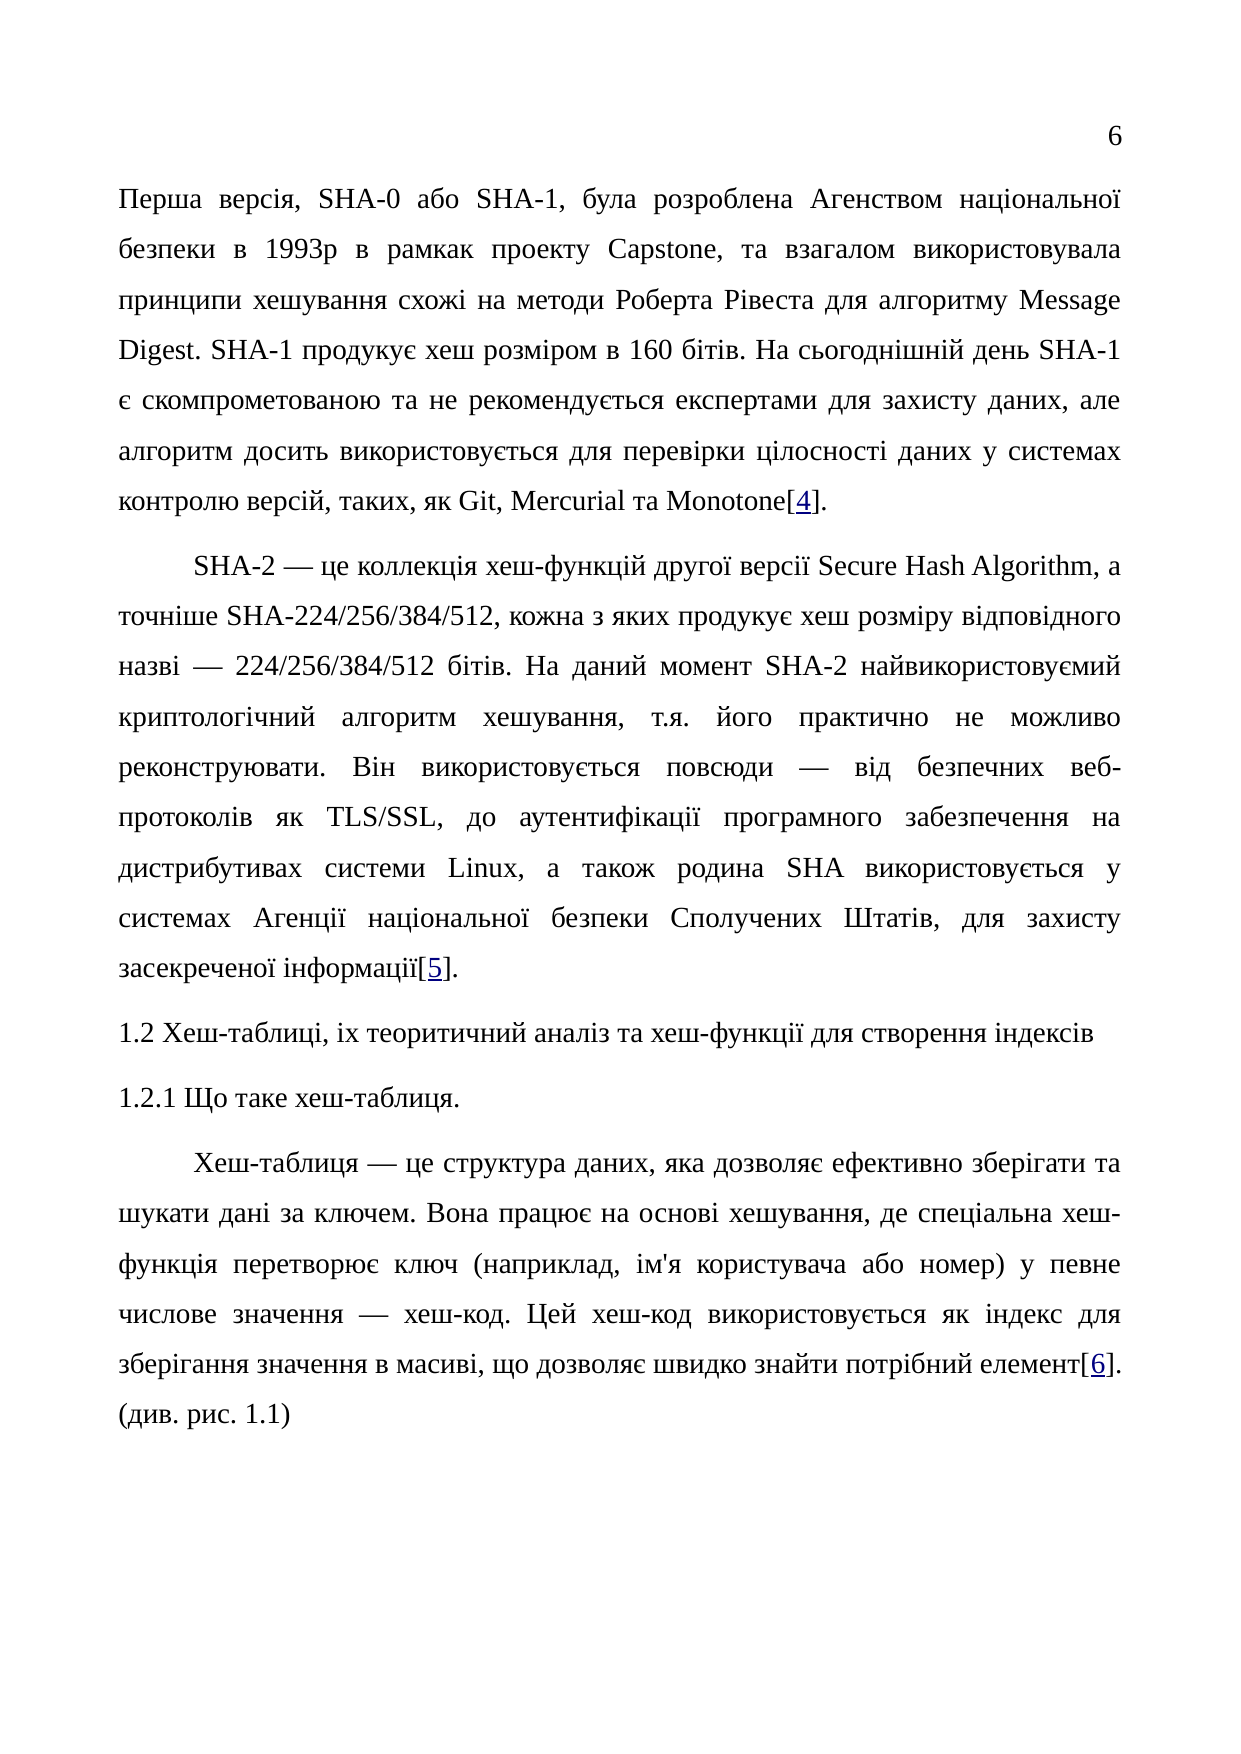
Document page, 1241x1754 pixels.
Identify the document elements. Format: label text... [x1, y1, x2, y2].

text Перша версія, SHA-0 або SHA-1, була розроблена Агенством національної безпеки в 1993p в рамкак проекту Capstone, та взагалом використовувала принципи хешування схожі на методи Роберта Рівеста для алгоритму Message Digest. SHA-1 продукує хеш розміром в 160 бітів. На сьогоднішній день SHA-1 є скомпрометованою та не рекомендується експертами для захисту даних, але алгоритм досить використовується для перевірки цілосності даних у системах контролю версій, таких, як Git, Mercurial та Monotone[4]. [118, 181, 1122, 517]
text 1.2 Хеш-таблиці, іх теоритичний аналіз та хеш-функції для створення індексів [118, 1015, 1122, 1049]
text SHA-2 — це коллекція хеш-функцій другої версії Secure Hash Algorithm, а точніше SHA-224/256/384/512, кожна з яких продукує хеш розміру відповідного назві — 224/256/384/512 бітів. На даний момент SHA-2 найвикористовуємий криптологічний алгоритм хешування, т.я. його практично не можливо реконструювати. Він використовується повсюди — від безпечних веб-протоколів як TLS/SSL, до аутентифікації програмного забезпечення на дистрибутивах системи Linux, а також родина SHA використовується у системах Агенції національної безпеки Сполучених Штатів, для захисту засекреченої інформації[5]. [118, 548, 1122, 984]
text Хеш-таблиця — це структура даних, яка дозволяє ефективно зберігати та шукати дані за ключем. Вона працює на основі хешування, де спеціальна хеш-функція перетворює ключ (наприклад, ім'я користувача або номер) у певне числове значення — хеш-код. Цей хеш-код використовується як індекс для зберігання значення в масиві, що дозволяє швидко знайти потрібний елемент[6]. (див. рис. 1.1) [118, 1145, 1122, 1430]
text 1.2.1 Що таке хеш-таблиця. [118, 1080, 1122, 1114]
